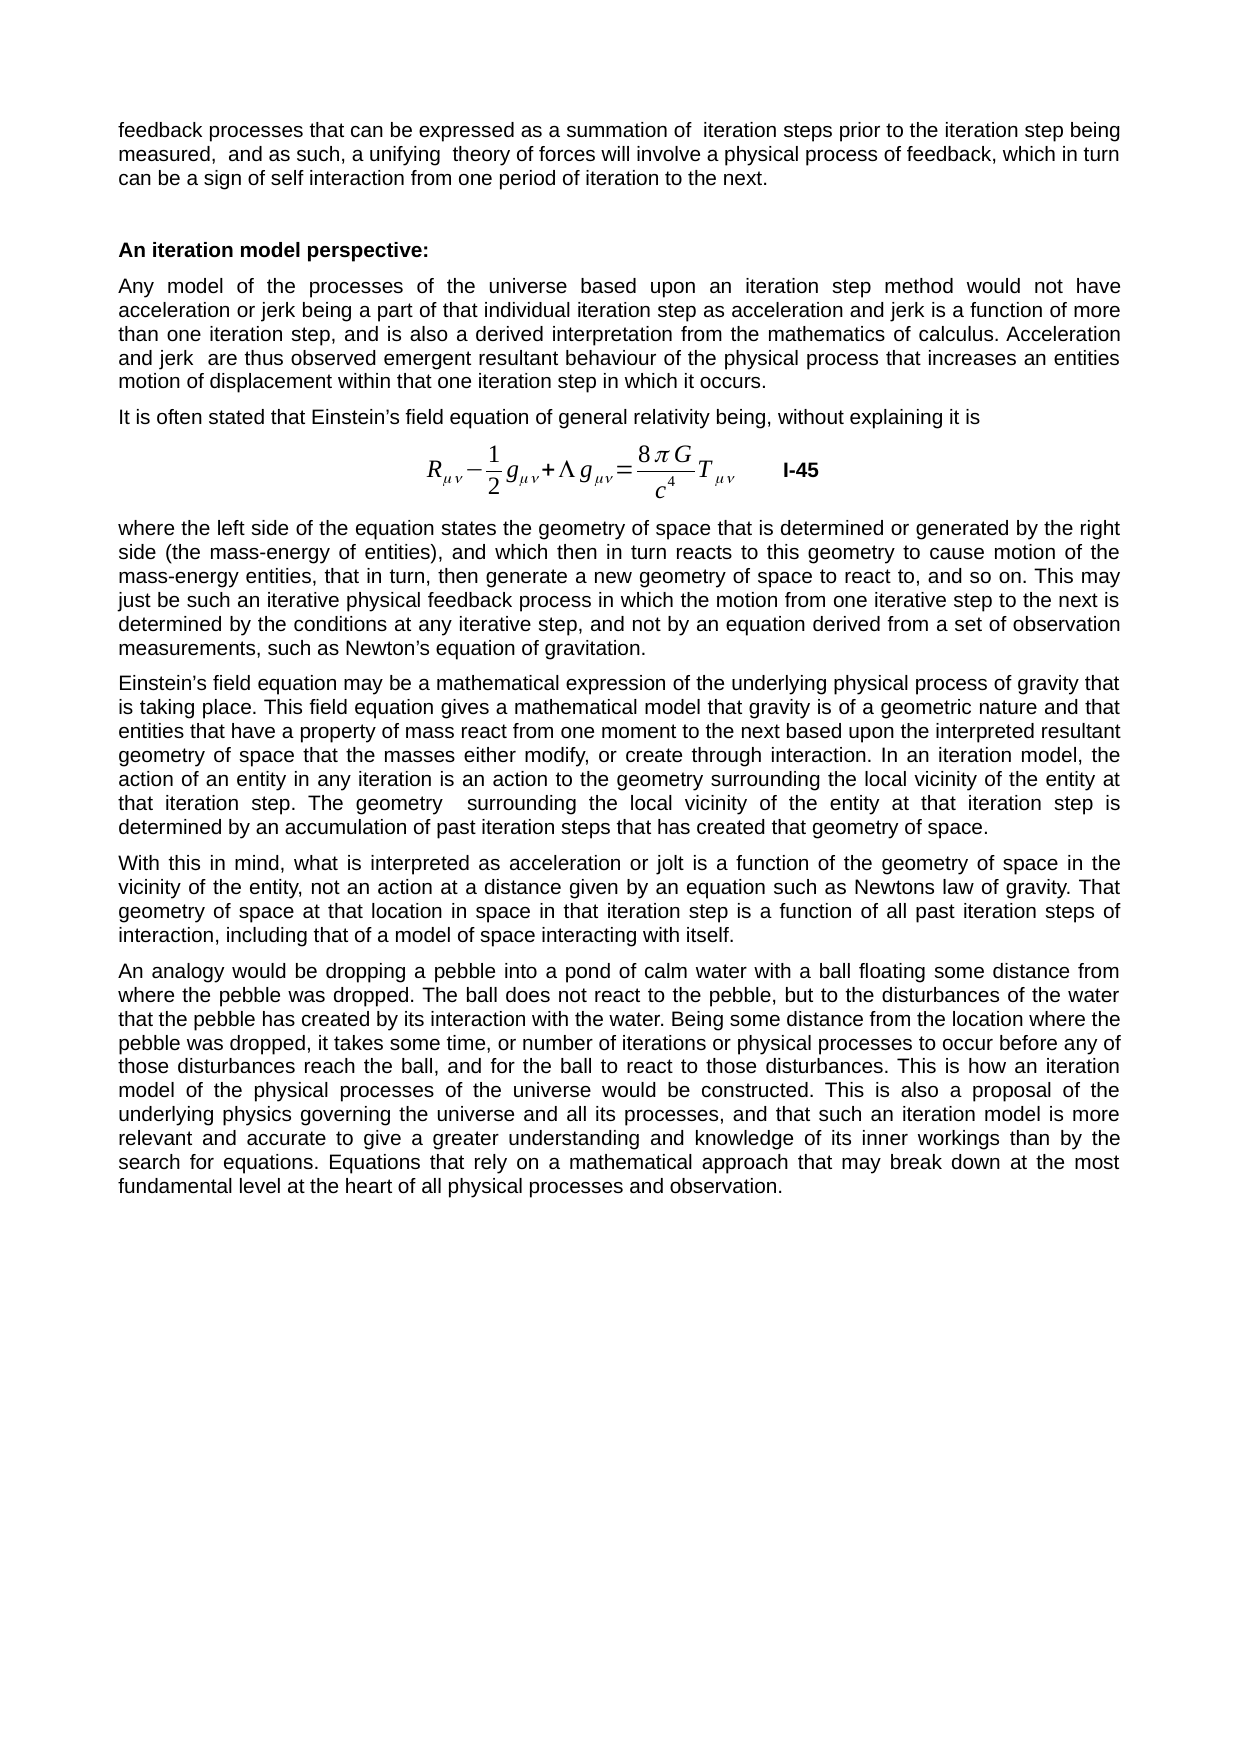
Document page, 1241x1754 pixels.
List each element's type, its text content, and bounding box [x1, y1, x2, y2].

text Any model of the processes of the universe based upon an iteration step method would not have acceleration or jerk being a part of that individual iteration step as acceleration and jerk is a function of more than one iteration step, and is also a derived interpretation from the mathematics of calculus. Acceleration and jerk are thus observed emergent resultant behaviour of the physical process that increases an entities motion of displacement within that one iteration step in which it occurs. [118, 273, 1122, 393]
text Einstein’s field equation may be a mathematical expression of the underlying physical process of gravity that is taking place. This field equation gives a mathematical model that gravity is of a geometric nature and that entities that have a property of mass react from one moment to the next based upon the interpreted resultant geometry of space that the masses either modify, or create through interaction. In an iteration model, the action of an entity in any iteration is an action to the geometry surrounding the local vicinity of the entity at that iteration step. The geometry surrounding the local vicinity of the entity at that iteration step is determined by an accumulation of past iteration steps that has created that geometry of space. [118, 671, 1122, 839]
text It is often stated that Einstein’s field equation of general relativity being, without explaining it is [118, 405, 1122, 429]
text feedback processes that can be expressed as a summation of iteration steps prior to the iteration step being measured, and as such, a unifying theory of forces will involve a physical process of feedback, which in turn can be a sign of self interaction from one period of iteration to the next. [118, 118, 1122, 190]
text An analogy would be dropping a pebble into a pond of calm water with a ball floating some distance from where the pebble was dropped. The ball does not react to the pebble, but to the disturbances of the water that the pebble has created by its interaction with the water. Being some distance from the location where the pebble was dropped, it takes some time, or number of iterations or physical processes to occur before any of those disturbances reach the ball, and for the ball to react to those disturbances. This is how an iteration model of the physical processes of the universe would be constructed. This is also a proposal of the underlying physics governing the universe and all its processes, and that such an iteration model is more relevant and accurate to give a greater understanding and knowledge of its inner workings than by the search for equations. Equations that rely on a mathematical approach that may break down at the most fundamental level at the heart of all physical processes and observation. [118, 958, 1122, 1198]
text An iteration model perspective: [118, 238, 1122, 262]
text where the left side of the equation states the geometry of space that is determined or generated by the right side (the mass-energy of entities), and which then in turn reacts to this geometry to cause motion of the mass-energy entities, that in turn, then generate a new geometry of space to react to, and so on. This may just be such an iterative physical feedback process in which the motion from one iterative step to the next is determined by the conditions at any iterative step, and not by an equation derived from a set of observation measurements, such as Newton’s equation of gravitation. [118, 516, 1122, 659]
text I-45 [118, 441, 1122, 504]
text With this in mind, what is interpreted as acceleration or jolt is a function of the geometry of space in the vicinity of the entity, not an action at a distance given by an equation such as Newtons law of gravity. That geometry of space at that location in space in that iteration step is a function of all past iteration steps of interaction, including that of a model of space interacting with itself. [118, 851, 1122, 947]
